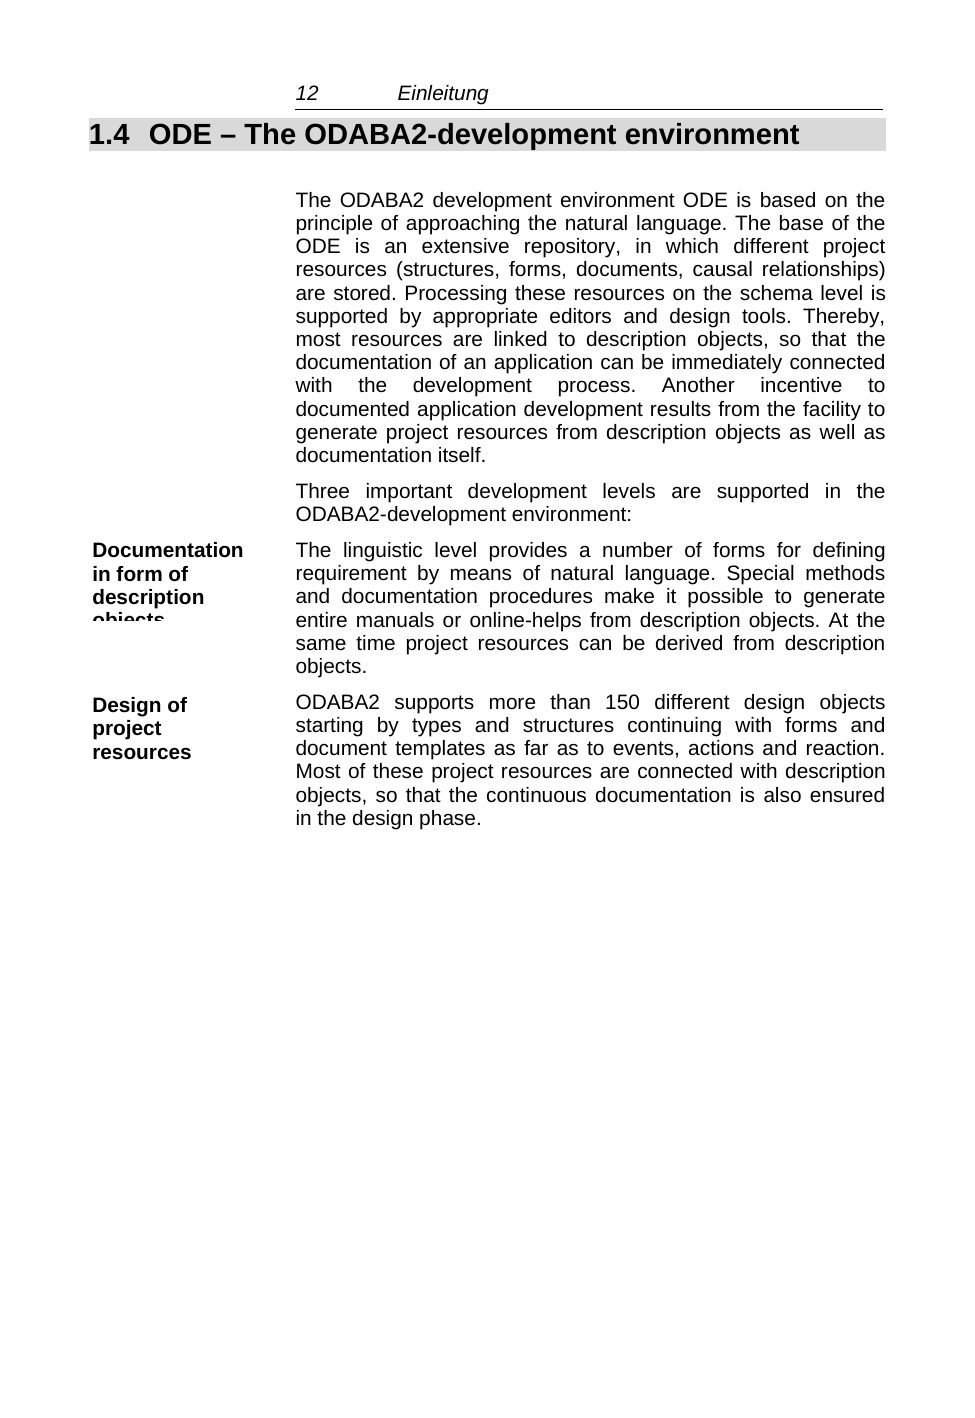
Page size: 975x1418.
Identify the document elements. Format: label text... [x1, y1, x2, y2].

text The linguistic level provides a number of forms for defining requirement by means of natural language. Special methods and documentation procedures make it possible to generate entire manuals or online-helps from description objects. At the same time project resources can be derived from description objects. [295, 538, 886, 678]
text ODABA2 supports more than 150 different design objects starting by types and structures continuing with forms and document templates as far as to events, actions and reaction. Most of these project resources are connected with description objects, so that the continuous documentation is also ensured in the design phase. [295, 690, 886, 830]
text The ODABA2 development environment ODE is based on the principle of approaching the natural language. The base of the ODE is an extensive repository, in which different project resources (structures, forms, documents, causal relationships) are stored. Processing these resources on the schema level is supported by appropriate editors and design tools. Thereby, most resources are linked to description objects, so that the documentation of an application can be immediately connected with the development process. Another incentive to documented application development results from the facility to generate project resources from description objects as well as documentation itself. [295, 188, 886, 467]
subtitle ODE – The ODABA2-development environment [89, 118, 886, 151]
text Three important development levels are supported in the ODABA2-development environment: [295, 479, 886, 526]
text Design of project resources [92, 694, 257, 763]
text Documentation in form of description objects [92, 539, 257, 621]
